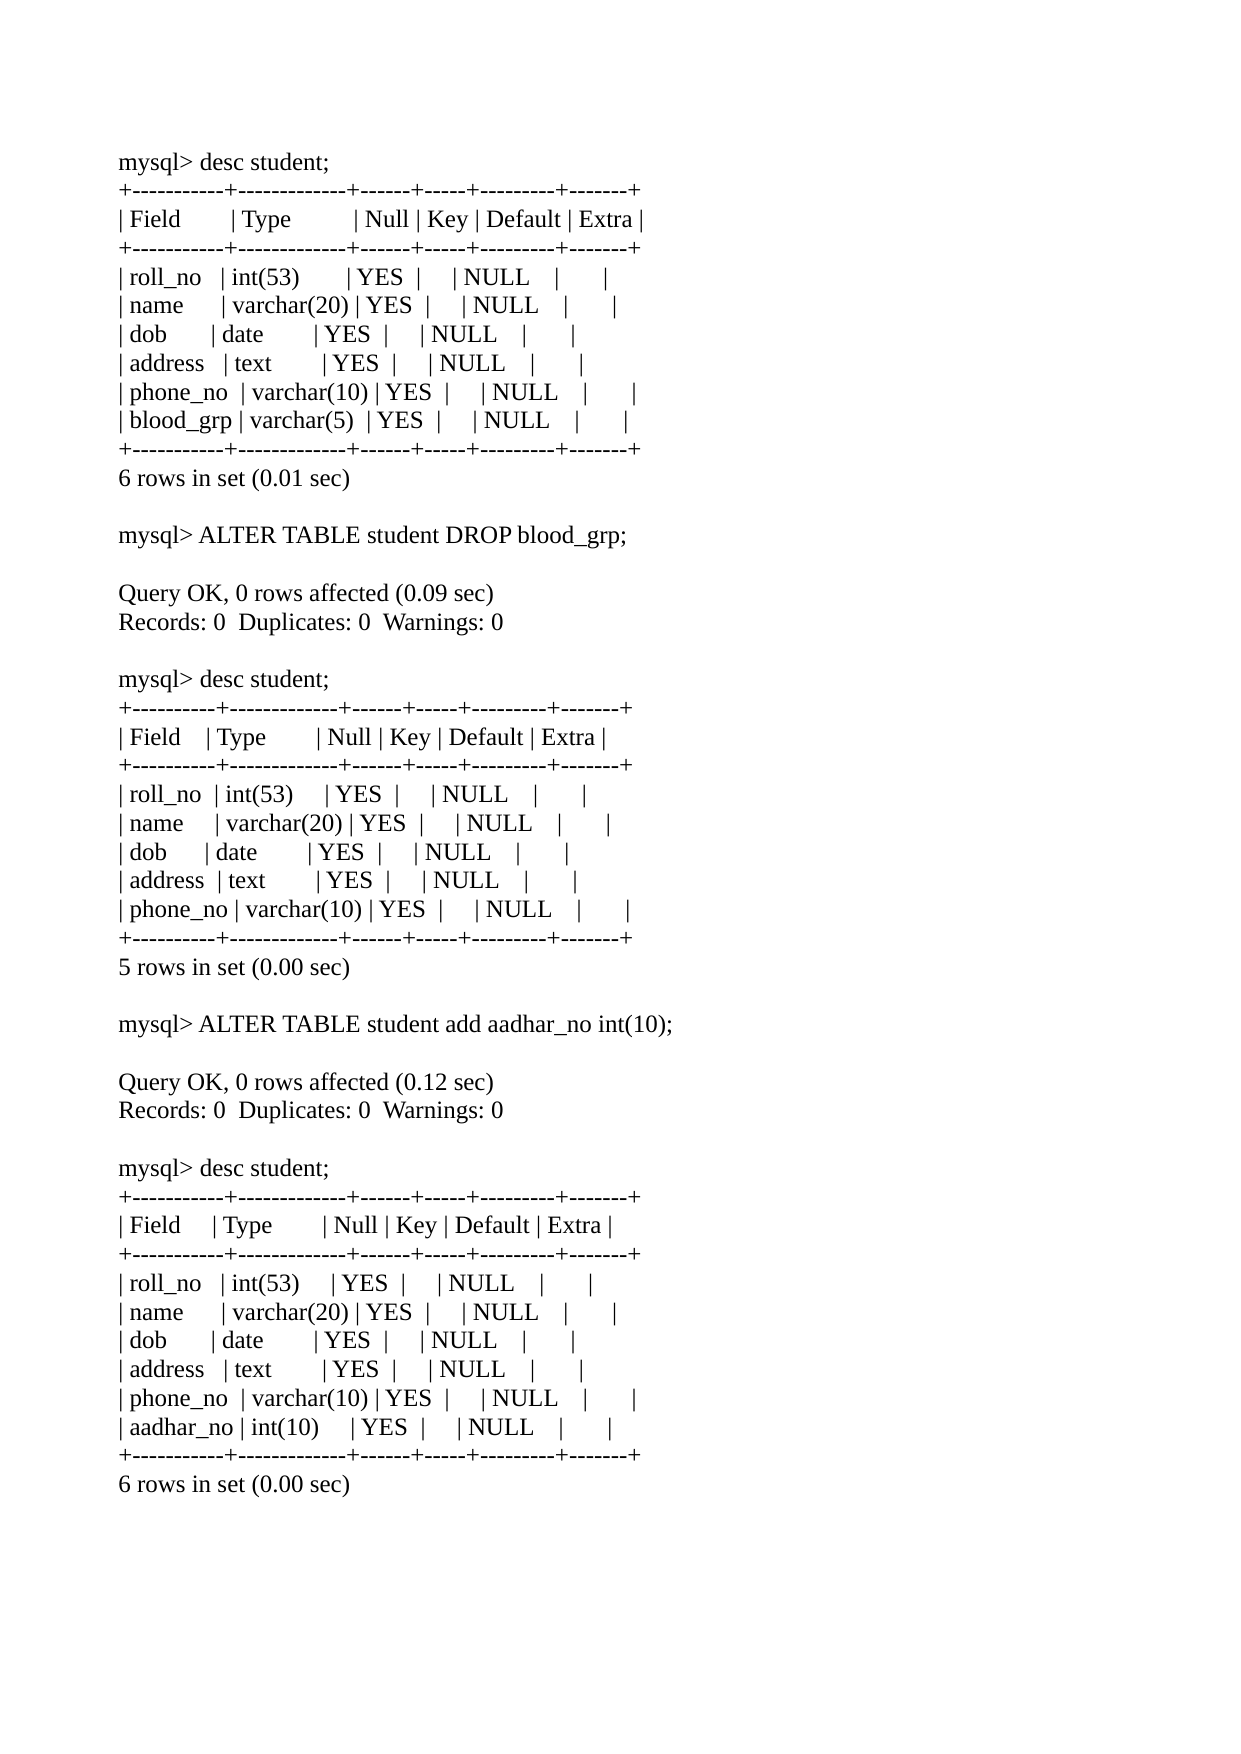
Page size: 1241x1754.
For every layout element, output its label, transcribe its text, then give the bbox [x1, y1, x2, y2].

text +----------+-------------+------+-----+---------+-------+ [118, 751, 1122, 779]
text +----------+-------------+------+-----+---------+-------+ [118, 693, 1122, 722]
text +----------+-------------+------+-----+---------+-------+ [118, 923, 1122, 952]
text | dob | date | YES | | NULL | | [118, 319, 1122, 348]
text mysql> desc student; [118, 1153, 1122, 1182]
text mysql> ALTER TABLE student DROP blood_grp; [118, 521, 1122, 549]
text mysql> desc student; [118, 147, 1122, 176]
text +-----------+-------------+------+-----+---------+-------+ [118, 176, 1122, 204]
text | name | varchar(20) | YES | | NULL | | [118, 808, 1122, 837]
text +-----------+-------------+------+-----+---------+-------+ [118, 434, 1122, 463]
text | blood_grp | varchar(5) | YES | | NULL | | [118, 406, 1122, 434]
text | dob | date | YES | | NULL | | [118, 837, 1122, 866]
text mysql> ALTER TABLE student add aadhar_no int(10); [118, 1009, 1122, 1038]
text | roll_no | int(53) | YES | | NULL | | [118, 262, 1122, 291]
text | address | text | YES | | NULL | | [118, 348, 1122, 377]
text +-----------+-------------+------+-----+---------+-------+ [118, 1239, 1122, 1268]
text Records: 0 Duplicates: 0 Warnings: 0 [118, 607, 1122, 636]
text | Field | Type | Null | Key | Default | Extra | [118, 722, 1122, 751]
text Records: 0 Duplicates: 0 Warnings: 0 [118, 1096, 1122, 1124]
text +-----------+-------------+------+-----+---------+-------+ [118, 233, 1122, 262]
text mysql> desc student; [118, 664, 1122, 693]
text 5 rows in set (0.00 sec) [118, 952, 1122, 981]
text | name | varchar(20) | YES | | NULL | | [118, 291, 1122, 319]
text | roll_no | int(53) | YES | | NULL | | [118, 779, 1122, 808]
text | address | text | YES | | NULL | | [118, 866, 1122, 894]
text | phone_no | varchar(10) | YES | | NULL | | [118, 377, 1122, 406]
text | Field | Type | Null | Key | Default | Extra | [118, 204, 1122, 233]
text | phone_no | varchar(10) | YES | | NULL | | [118, 894, 1122, 923]
text | roll_no | int(53) | YES | | NULL | | [118, 1268, 1122, 1297]
text Query OK, 0 rows affected (0.09 sec) [118, 578, 1122, 607]
text | aadhar_no | int(10) | YES | | NULL | | [118, 1412, 1122, 1441]
text +-----------+-------------+------+-----+---------+-------+ [118, 1182, 1122, 1211]
text +-----------+-------------+------+-----+---------+-------+ [118, 1441, 1122, 1469]
text 6 rows in set (0.00 sec) [118, 1469, 1122, 1498]
text | address | text | YES | | NULL | | [118, 1354, 1122, 1383]
text 6 rows in set (0.01 sec) [118, 463, 1122, 492]
text | Field | Type | Null | Key | Default | Extra | [118, 1211, 1122, 1239]
text Query OK, 0 rows affected (0.12 sec) [118, 1067, 1122, 1096]
text | name | varchar(20) | YES | | NULL | | [118, 1297, 1122, 1326]
text | phone_no | varchar(10) | YES | | NULL | | [118, 1383, 1122, 1412]
text | dob | date | YES | | NULL | | [118, 1326, 1122, 1354]
